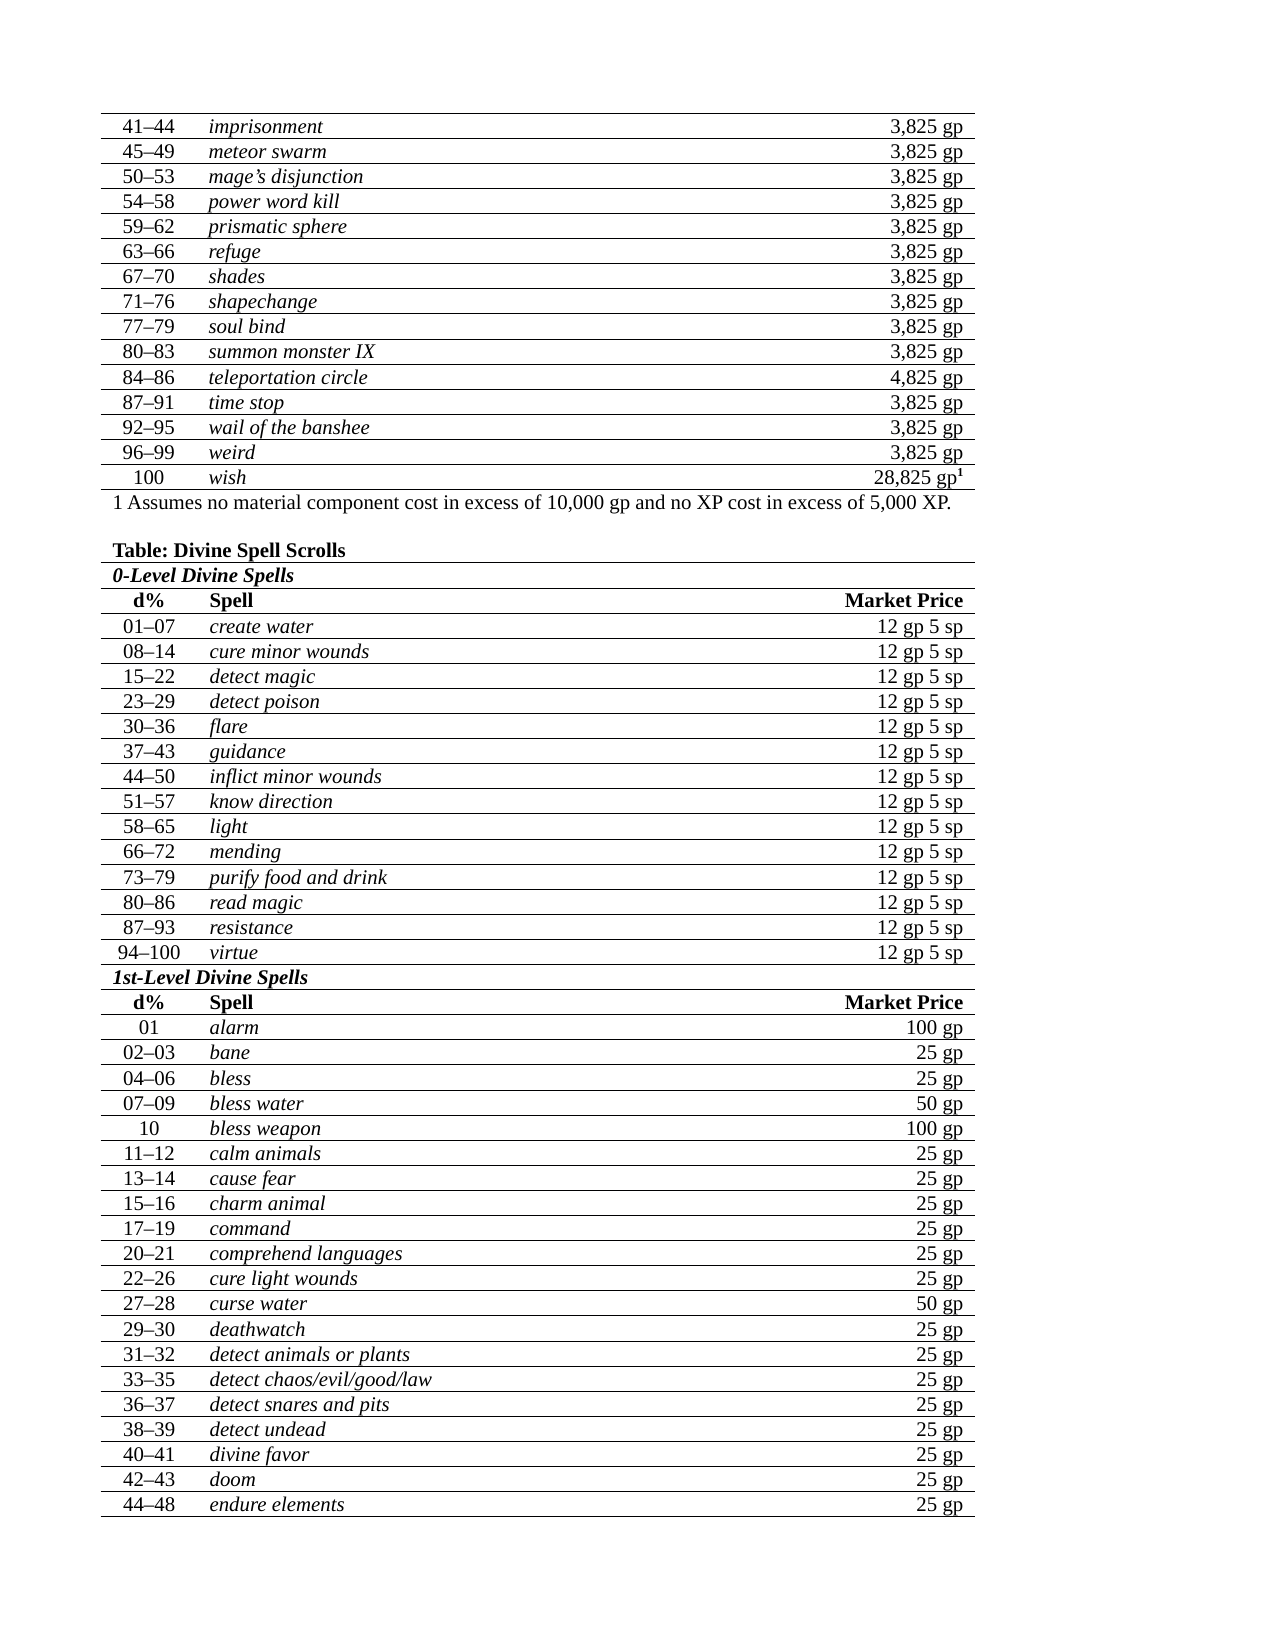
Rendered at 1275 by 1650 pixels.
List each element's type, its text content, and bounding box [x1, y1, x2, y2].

table_cell 80–83 [101, 340, 196, 363]
table_cell 50 gp [575, 1291, 975, 1315]
table_cell 25 gp [575, 1216, 975, 1240]
table_cell divine favor [198, 1442, 575, 1466]
table_cell know direction [198, 789, 575, 813]
table_cell cause fear [198, 1166, 575, 1190]
table_cell 50–53 [101, 164, 196, 188]
table_cell 12 gp 5 sp [575, 940, 975, 964]
table_cell 12 gp 5 sp [575, 764, 975, 788]
table_cell imprisonment [196, 114, 731, 138]
table_cell 29–30 [101, 1316, 197, 1341]
table_cell purify food and drink [198, 865, 575, 889]
table_cell summon monster IX [196, 340, 731, 363]
table_cell 30–36 [101, 714, 197, 738]
table_cell detect chaos/evil/good/law [198, 1367, 575, 1391]
table_cell deathwatch [198, 1316, 575, 1341]
table_cell 25 gp [575, 1367, 975, 1391]
table_cell 87–91 [101, 390, 196, 414]
table_cell command [198, 1216, 575, 1240]
table_cell 1st-Level Divine Spells [101, 965, 975, 989]
table_cell 3,825 gp [731, 390, 975, 414]
table_cell 3,825 gp [731, 264, 975, 288]
table_cell d% [101, 589, 197, 612]
table_cell 12 gp 5 sp [575, 689, 975, 713]
table_cell 3,825 gp [731, 139, 975, 163]
table_cell 3,825 gp [731, 189, 975, 213]
table_cell power word kill [196, 189, 731, 213]
table_cell Market Price [575, 990, 975, 1014]
table_cell wish [196, 465, 731, 489]
table_cell 25 gp [575, 1417, 975, 1441]
table_cell 25 gp [575, 1492, 975, 1516]
table_cell 25 gp [575, 1141, 975, 1165]
table_cell 0-Level Divine Spells [101, 563, 975, 587]
table_cell resistance [198, 915, 575, 939]
table_cell 50 gp [575, 1091, 975, 1114]
table_cell 31–32 [101, 1342, 197, 1366]
table_cell 94–100 [101, 940, 197, 964]
table_cell 3,825 gp [731, 239, 975, 263]
table_cell 58–65 [101, 814, 197, 838]
table_cell 1 Assumes no material component cost in excess of 10,000 gp and no XP cost in excess of 5,000 XP. [101, 490, 975, 514]
table_cell 12 gp 5 sp [575, 814, 975, 838]
table_cell 25 gp [575, 1065, 975, 1089]
table_cell weird [196, 440, 731, 464]
table_cell 12 gp 5 sp [575, 664, 975, 688]
table_cell detect magic [198, 664, 575, 688]
table_cell light [198, 814, 575, 838]
table_cell 25 gp [575, 1166, 975, 1190]
table_cell 33–35 [101, 1367, 197, 1391]
table_cell bane [198, 1040, 575, 1064]
table_cell 92–95 [101, 415, 196, 439]
table_cell 25 gp [575, 1316, 975, 1341]
table_cell 01–07 [101, 614, 197, 638]
table_cell 01 [101, 1015, 197, 1039]
table_cell detect undead [198, 1417, 575, 1441]
table_cell d% [101, 990, 197, 1014]
table_cell soul bind [196, 314, 731, 338]
table_cell 71–76 [101, 289, 196, 313]
table_cell 25 gp [575, 1392, 975, 1416]
table_cell Market Price [575, 589, 975, 612]
table_cell 25 gp [575, 1342, 975, 1366]
table_cell 100 [101, 465, 196, 489]
table_cell 38–39 [101, 1417, 197, 1441]
table_cell 28,825 gp1 [731, 465, 975, 489]
table_cell 25 gp [575, 1241, 975, 1265]
table_cell 25 gp [575, 1442, 975, 1466]
table_cell 3,825 gp [731, 214, 975, 238]
table_cell 3,825 gp [731, 314, 975, 338]
table_cell 66–72 [101, 840, 197, 863]
table_cell detect poison [198, 689, 575, 713]
table_cell 15–16 [101, 1191, 197, 1215]
table_cell 25 gp [575, 1467, 975, 1491]
table_cell 12 gp 5 sp [575, 739, 975, 763]
table_cell prismatic sphere [196, 214, 731, 238]
table_cell 80–86 [101, 890, 197, 914]
table_cell 27–28 [101, 1291, 197, 1315]
table_cell alarm [198, 1015, 575, 1039]
table_cell 45–49 [101, 139, 196, 163]
table_cell 22–26 [101, 1266, 197, 1290]
table_cell 100 gp [575, 1015, 975, 1039]
table_cell 42–43 [101, 1467, 197, 1491]
table_cell comprehend languages [198, 1241, 575, 1265]
table_cell 3,825 gp [731, 440, 975, 464]
table_cell endure elements [198, 1492, 575, 1516]
table_cell 87–93 [101, 915, 197, 939]
table_cell guidance [198, 739, 575, 763]
table_cell 44–50 [101, 764, 197, 788]
table_cell 12 gp 5 sp [575, 865, 975, 889]
table_cell charm animal [198, 1191, 575, 1215]
table_cell wail of the banshee [196, 415, 731, 439]
table_cell doom [198, 1467, 575, 1491]
table_cell 11–12 [101, 1141, 197, 1165]
table_cell bless [198, 1065, 575, 1089]
table_cell 12 gp 5 sp [575, 614, 975, 638]
table_cell 3,825 gp [731, 340, 975, 363]
table_cell meteor swarm [196, 139, 731, 163]
table_cell 84–86 [101, 365, 196, 389]
table_cell 25 gp [575, 1191, 975, 1215]
table_cell cure light wounds [198, 1266, 575, 1290]
table_cell curse water [198, 1291, 575, 1315]
table_cell 3,825 gp [731, 114, 975, 138]
table_cell 44–48 [101, 1492, 197, 1516]
table_cell 36–37 [101, 1392, 197, 1416]
table_cell bless water [198, 1091, 575, 1114]
table_cell virtue [198, 940, 575, 964]
table_cell 41–44 [101, 114, 196, 138]
table_cell 12 gp 5 sp [575, 890, 975, 914]
table_cell cure minor wounds [198, 639, 575, 663]
table_cell 12 gp 5 sp [575, 840, 975, 863]
table_cell 12 gp 5 sp [575, 639, 975, 663]
table_cell 100 gp [575, 1116, 975, 1140]
table_cell Spell [198, 990, 575, 1014]
table_cell refuge [196, 239, 731, 263]
table_cell 3,825 gp [731, 164, 975, 188]
table_cell Spell [198, 589, 575, 612]
table_cell flare [198, 714, 575, 738]
table_cell 67–70 [101, 264, 196, 288]
table_cell create water [198, 614, 575, 638]
table_cell 12 gp 5 sp [575, 789, 975, 813]
table_header Table: Divine Spell Scrolls [101, 538, 975, 562]
table_cell 51–57 [101, 789, 197, 813]
table_cell 20–21 [101, 1241, 197, 1265]
table_cell 25 gp [575, 1266, 975, 1290]
table_cell 08–14 [101, 639, 197, 663]
table_cell 37–43 [101, 739, 197, 763]
table_cell 13–14 [101, 1166, 197, 1190]
table_cell 12 gp 5 sp [575, 915, 975, 939]
table_cell 07–09 [101, 1091, 197, 1114]
table_cell detect animals or plants [198, 1342, 575, 1366]
table_cell shapechange [196, 289, 731, 313]
table_cell calm animals [198, 1141, 575, 1165]
table_cell 40–41 [101, 1442, 197, 1466]
table_cell shades [196, 264, 731, 288]
table_cell 63–66 [101, 239, 196, 263]
table_cell time stop [196, 390, 731, 414]
table_cell 04–06 [101, 1065, 197, 1089]
table_cell 54–58 [101, 189, 196, 213]
table_cell 23–29 [101, 689, 197, 713]
table_cell 3,825 gp [731, 289, 975, 313]
table_cell 25 gp [575, 1040, 975, 1064]
table_cell bless weapon [198, 1116, 575, 1140]
table_cell 12 gp 5 sp [575, 714, 975, 738]
table_cell 4,825 gp [731, 365, 975, 389]
table_cell mending [198, 840, 575, 863]
table_cell 73–79 [101, 865, 197, 889]
table_cell 02–03 [101, 1040, 197, 1064]
table_cell teleportation circle [196, 365, 731, 389]
table_cell mage’s disjunction [196, 164, 731, 188]
table_cell 3,825 gp [731, 415, 975, 439]
table_cell 77–79 [101, 314, 196, 338]
table_cell read magic [198, 890, 575, 914]
table_cell 59–62 [101, 214, 196, 238]
table_cell 96–99 [101, 440, 196, 464]
table_cell 17–19 [101, 1216, 197, 1240]
table_cell 15–22 [101, 664, 197, 688]
table_cell 10 [101, 1116, 197, 1140]
table_cell inflict minor wounds [198, 764, 575, 788]
table_cell detect snares and pits [198, 1392, 575, 1416]
